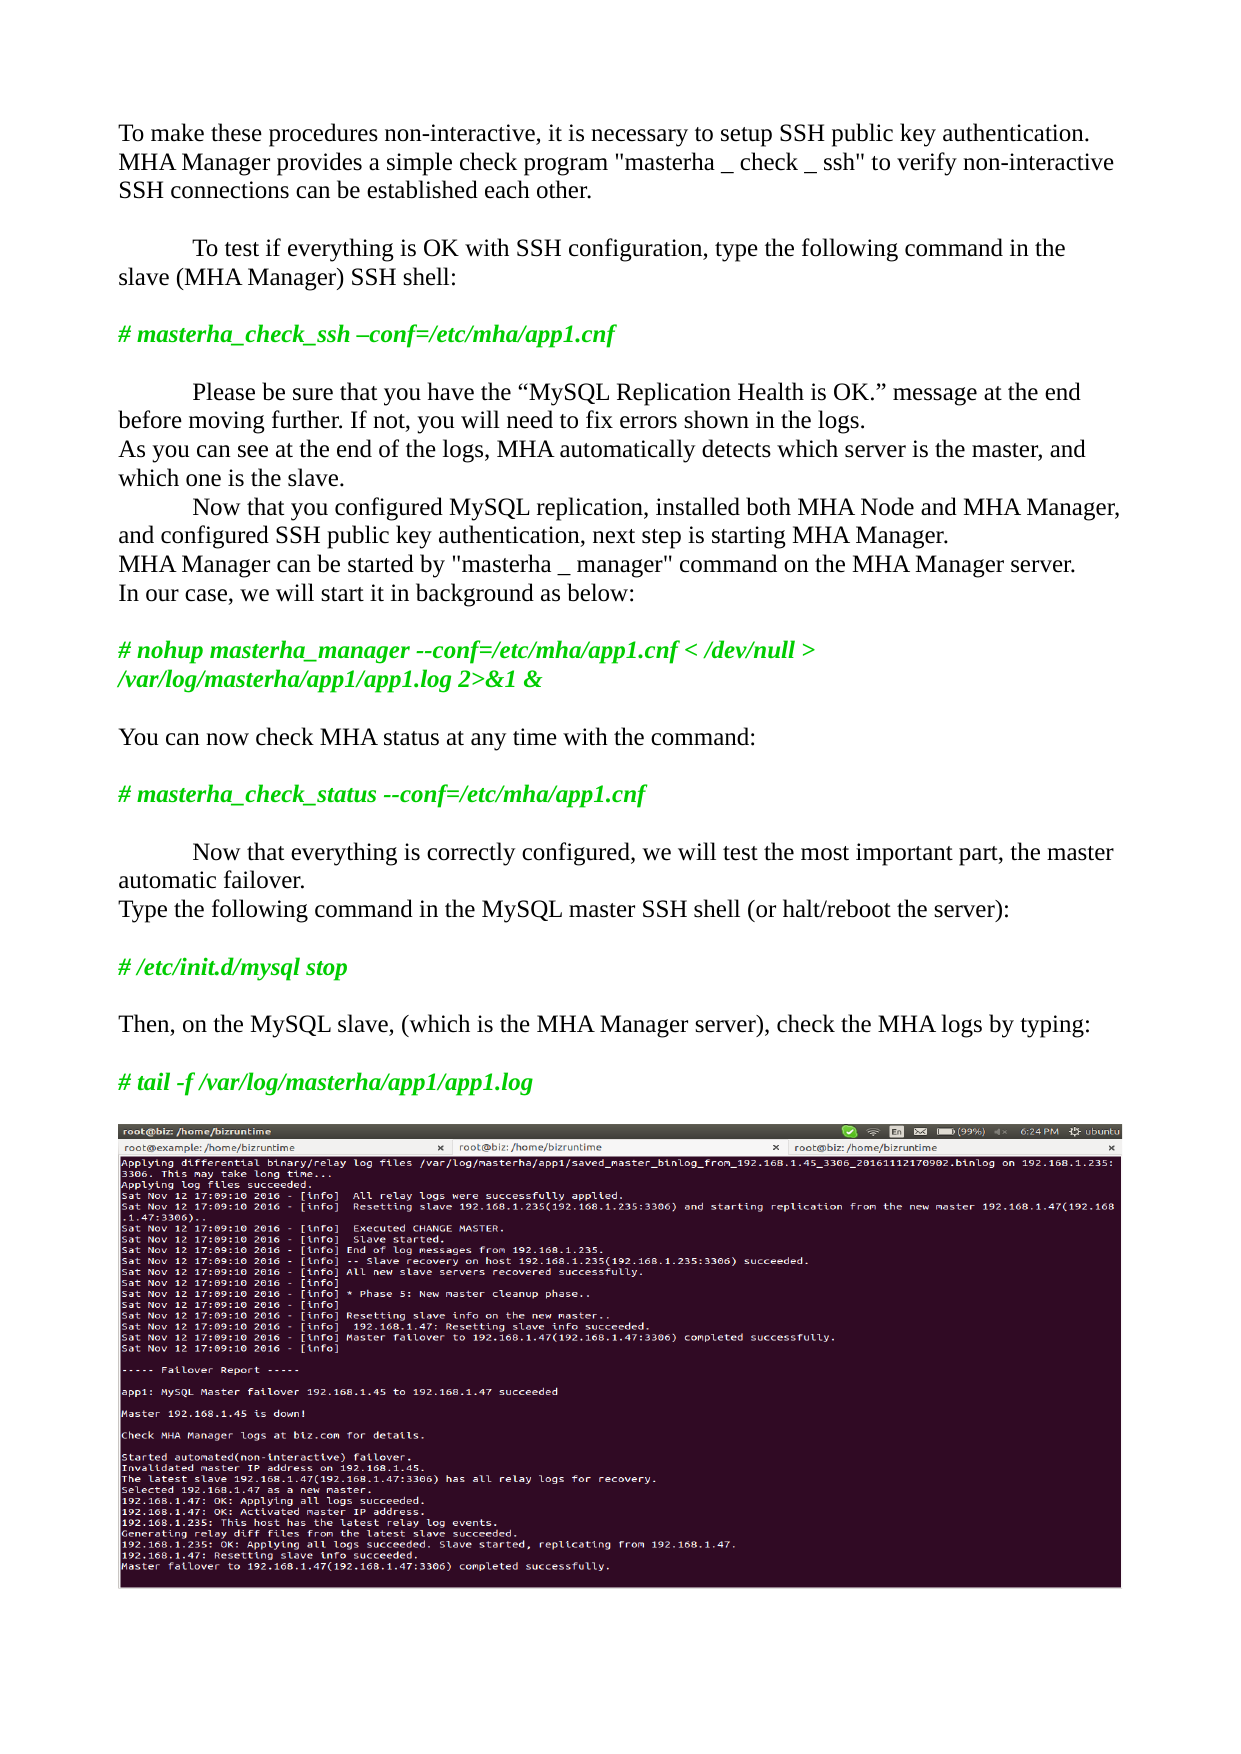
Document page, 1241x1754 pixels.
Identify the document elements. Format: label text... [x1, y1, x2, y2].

text # tail -f /var/log/masterha/app1/app1.log [118, 1067, 1122, 1096]
text Type the following command in the MySQL master SSH shell (or halt/reboot the server): [118, 894, 1122, 923]
text # nohup masterha_manager --conf=/etc/mha/app1.cnf < /dev/null > /var/log/masterha/app1/app1.log 2>&1 & [118, 636, 1122, 693]
text Now that everything is correctly configured, we will test the most important part, the master automatic failover. [118, 837, 1122, 894]
text To test if everything is OK with SSH configuration, type the following command in the slave (MHA Manager) SSH shell: [118, 233, 1122, 291]
text Then, on the MySQL slave, (which is the MHA Manager server), check the MHA logs by typing: [118, 1009, 1122, 1038]
text # masterha_check_status --conf=/etc/mha/app1.cnf [118, 779, 1122, 808]
text To make these procedures non-interactive, it is necessary to setup SSH public key authentication. MHA Manager provides a simple check program "masterha _ check _ ssh" to verify non-interactive SSH connections can be established each other. [118, 118, 1122, 204]
text Now that you configured MySQL replication, installed both MHA Node and MHA Manager, and configured SSH public key authentication, next step is starting MHA Manager. MHA Manager can be started by "masterha _ manager" command on the MHA Manager server. In our case, we will start it in background as below: [118, 492, 1122, 607]
text # masterha_check_ssh –conf=/etc/mha/app1.cnf [118, 319, 1122, 348]
text You can now check MHA status at any time with the command: [118, 722, 1122, 751]
picture [118, 1124, 1123, 1589]
text Please be sure that you have the “MySQL Replication Health is OK.” message at the end before moving further. If not, you will need to fix errors shown in the logs. As you can see at the end of the logs, MHA automatically detects which server is the master, and which one is the slave. [118, 377, 1122, 492]
text # /etc/init.d/mysql stop [118, 952, 1122, 981]
